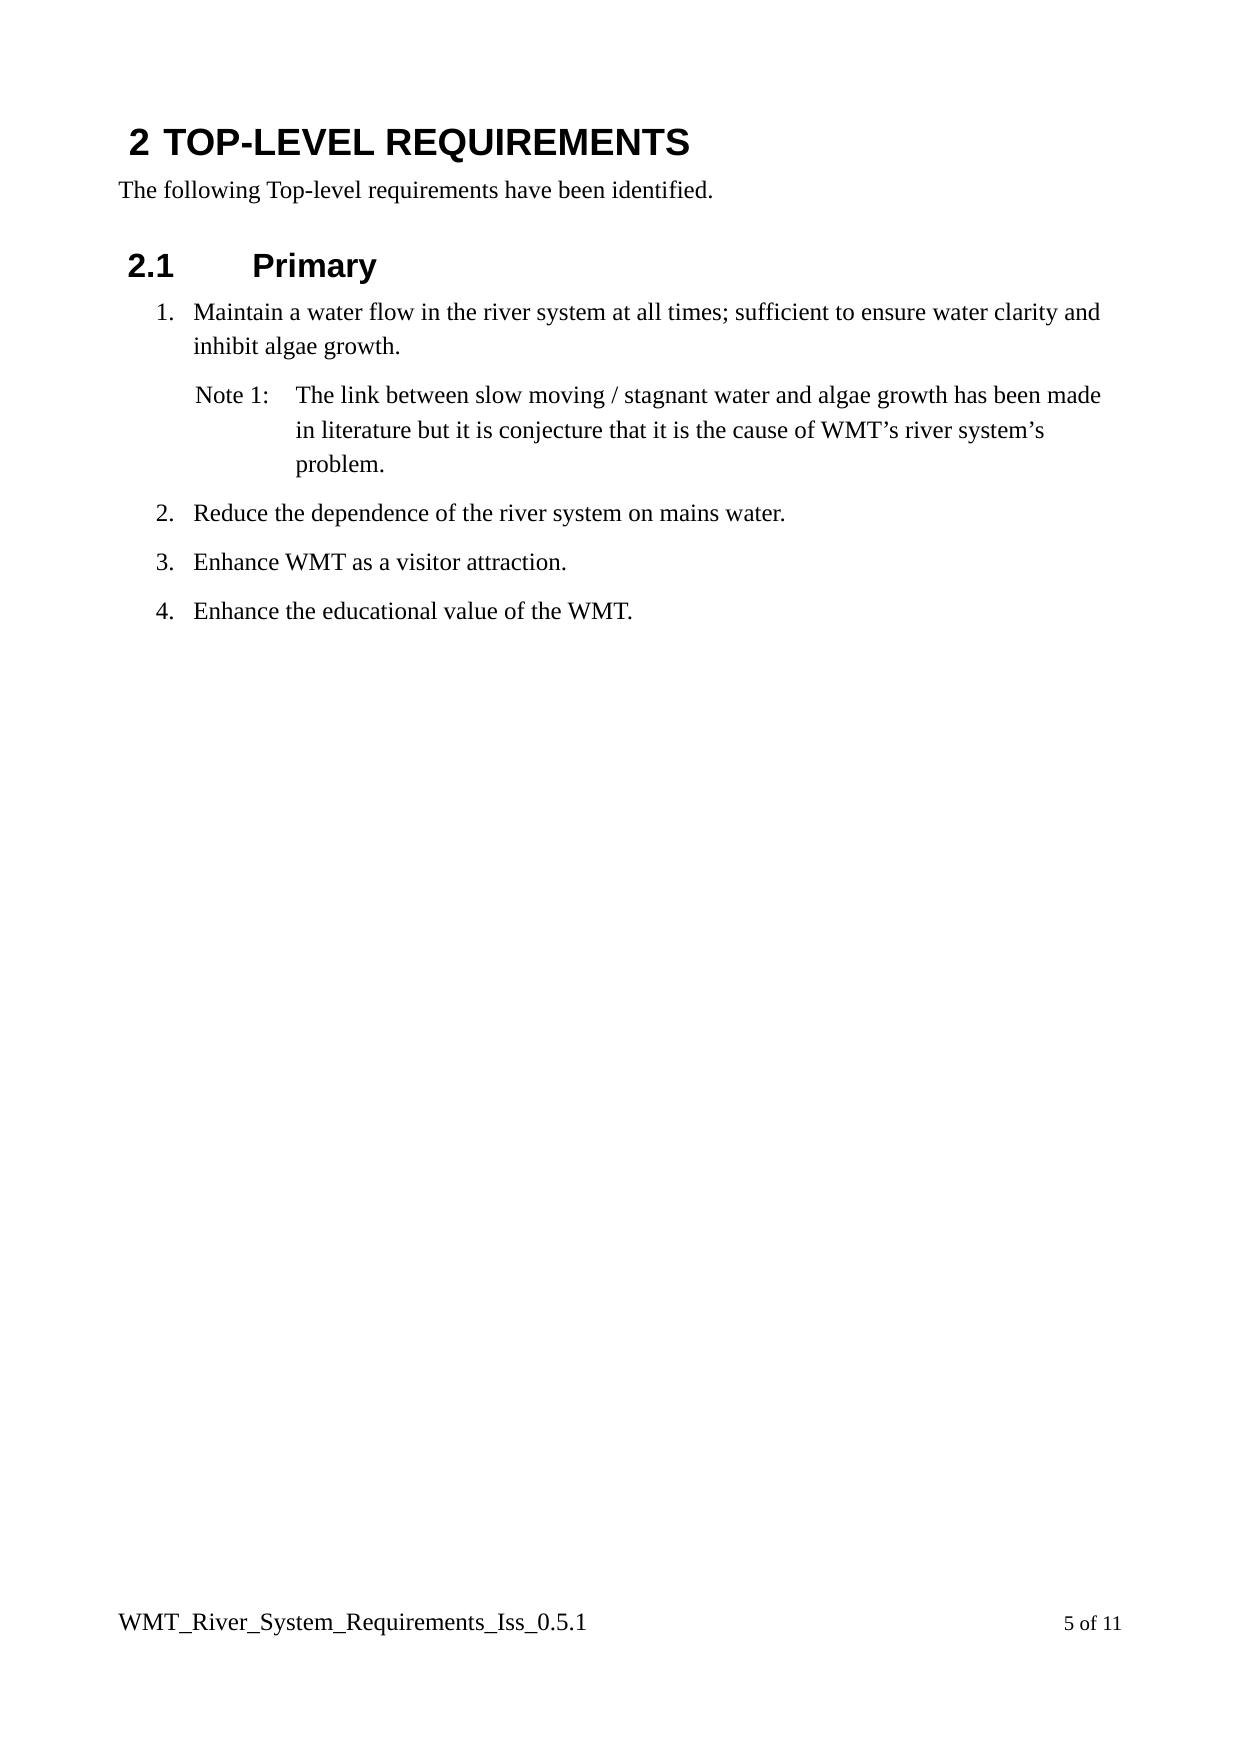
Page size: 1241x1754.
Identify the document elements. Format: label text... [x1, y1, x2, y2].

list Enhance WMT as a visitor attraction. [156, 547, 1122, 576]
subtitle TOP-LEVEL REQUIREMENTS [118, 119, 1122, 163]
list Maintain a water flow in the river system at all times; sufficient to ensure water clarity and inhibit algae growth. [156, 297, 1122, 360]
subtitle Primary [118, 246, 1122, 284]
list Reduce the dependence of the river system on mains water. [156, 498, 1122, 527]
list Enhance the educational value of the WMT. [156, 596, 1122, 625]
text The following Top-level requirements have been identified. [118, 176, 1122, 204]
text Note 1: The link between slow moving / stagnant water and algae growth has been made in literature but it is conjecture that it is the cause of WMT’s river system’s problem. [195, 380, 1122, 478]
